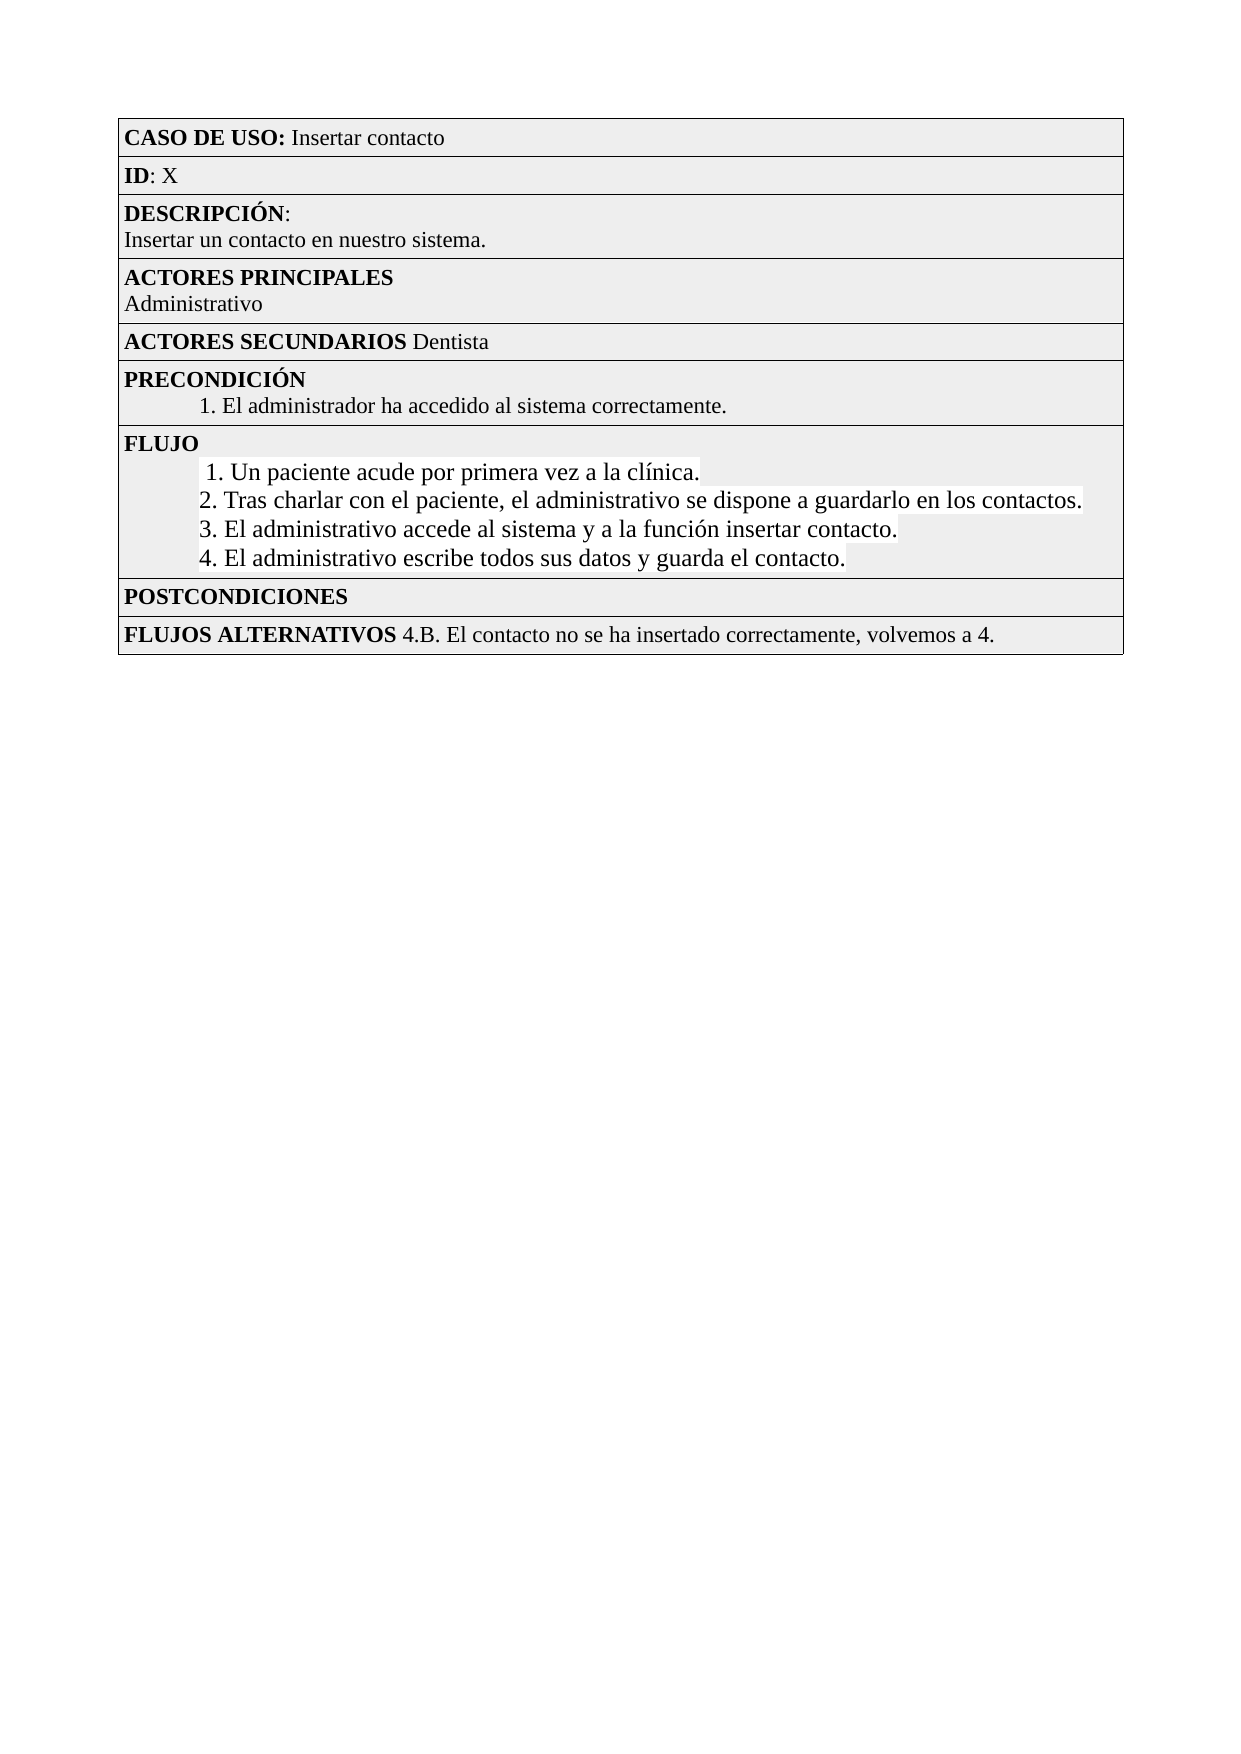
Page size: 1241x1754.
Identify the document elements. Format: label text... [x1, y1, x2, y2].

table_cell FLUJO 1. Un paciente acude por primera vez a la clínica. 2. Tras charlar con el paciente, el administrativo se dispone a guardarlo en los contactos. 3. El administrativo accede al sistema y a la función insertar contacto. 4. El administrativo escribe todos sus datos y guarda el contacto. [119, 426, 1123, 578]
table_cell PRECONDICIÓN 1. El administrador ha accedido al sistema correctamente. [119, 361, 1123, 425]
table_cell DESCRIPCIÓN: Insertar un contacto en nuestro sistema. [119, 195, 1123, 258]
table_cell ACTORES SECUNDARIOS Dentista [119, 324, 1123, 360]
table_cell POSTCONDICIONES [119, 579, 1123, 616]
table_cell ACTORES PRINCIPALES Administrativo [119, 259, 1123, 322]
table_cell FLUJOS ALTERNATIVOS 4.B. El contacto no se ha insertado correctamente, volvemos a 4. [119, 617, 1123, 653]
table_header CASO DE USO: Insertar contacto [119, 119, 1123, 156]
table_cell ID: X [119, 157, 1123, 194]
